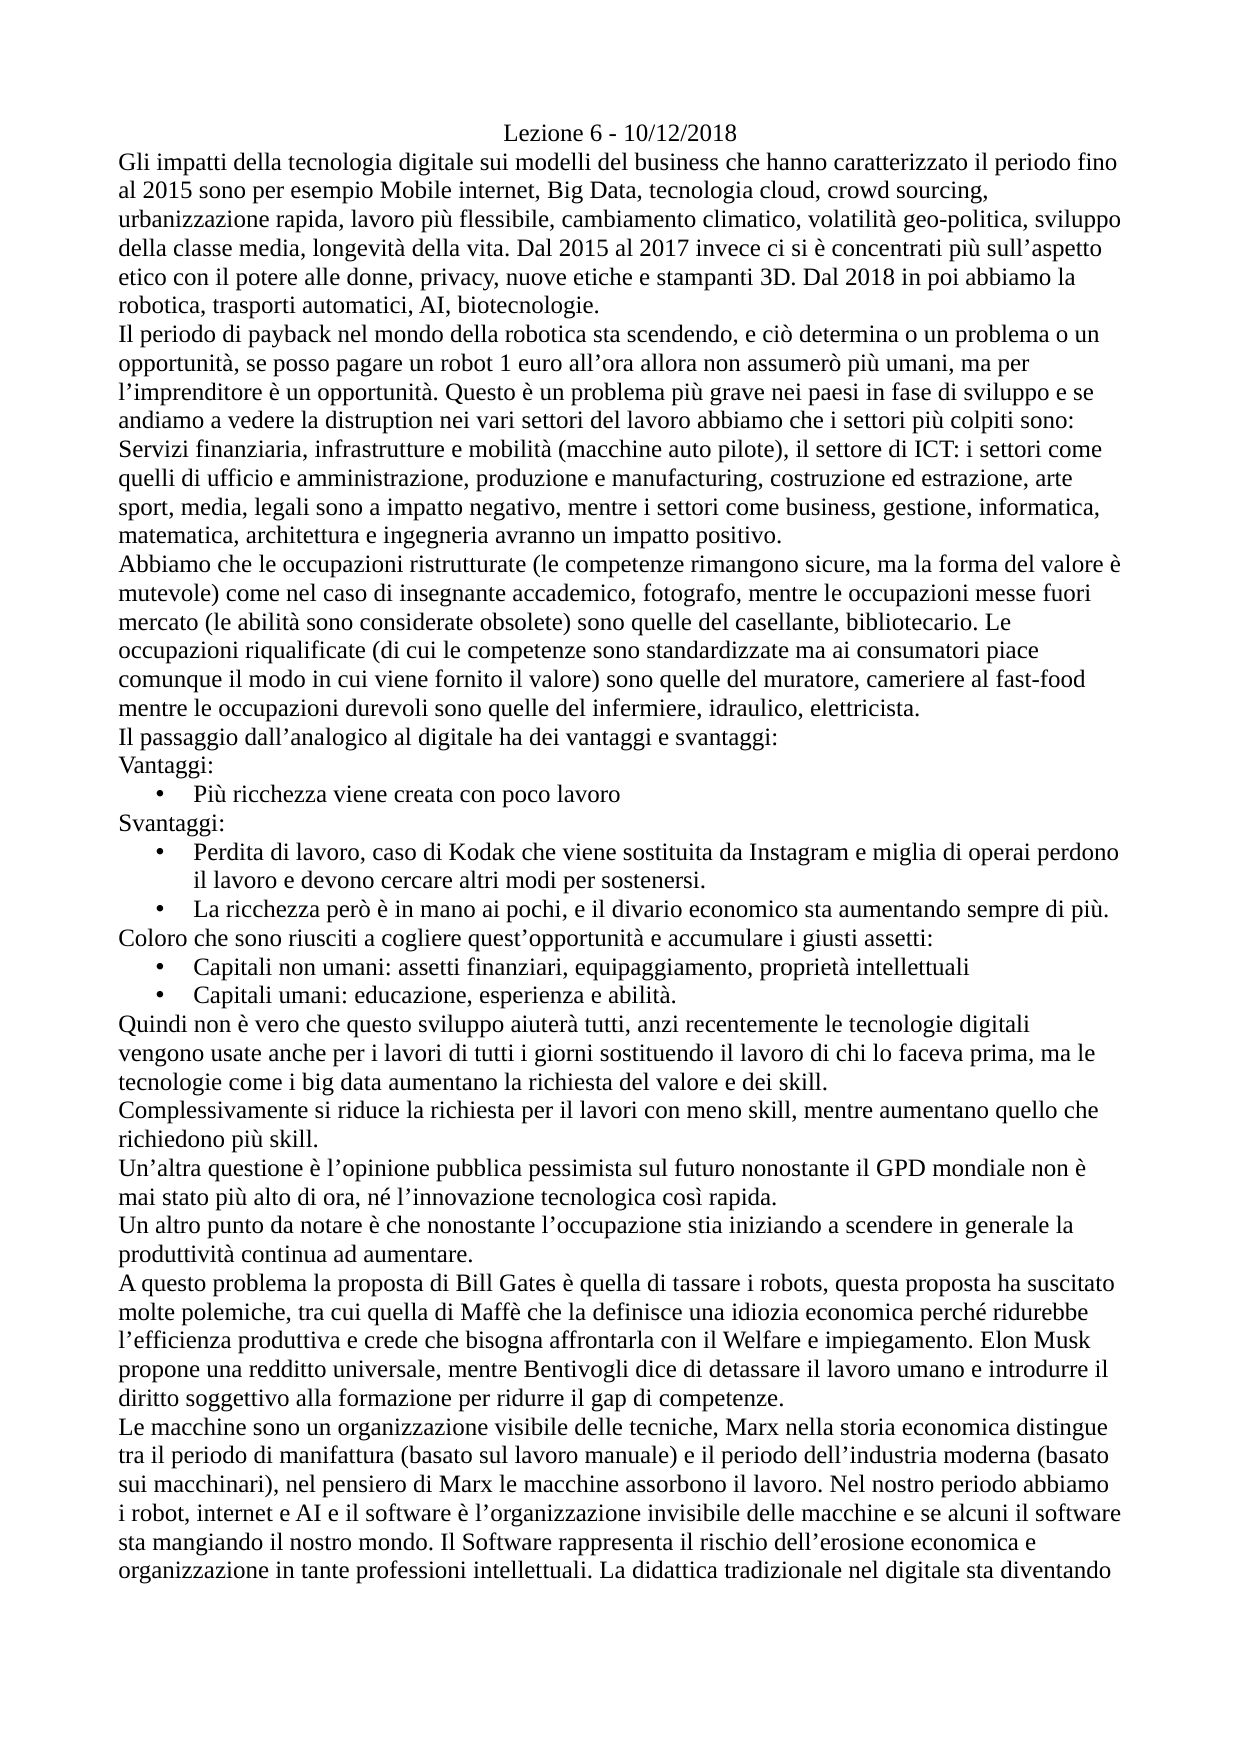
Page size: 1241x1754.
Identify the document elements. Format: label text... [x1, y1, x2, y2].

text Un’altra questione è l’opinione pubblica pessimista sul futuro nonostante il GPD mondiale non è mai stato più alto di ora, né l’innovazione tecnologica così rapida. [118, 1153, 1122, 1211]
list Più ricchezza viene creata con poco lavoro [156, 779, 1122, 808]
text A questo problema la proposta di Bill Gates è quella di tassare i robots, questa proposta ha suscitato molte polemiche, tra cui quella di Maffè che la definisce una idiozia economica perché ridurebbe l’efficienza produttiva e crede che bisogna affrontarla con il Welfare e impiegamento. Elon Musk propone una redditto universale, mentre Bentivogli dice di detassare il lavoro umano e introdurre il diritto soggettivo alla formazione per ridurre il gap di competenze. [118, 1268, 1122, 1412]
text Svantaggi: [118, 808, 1122, 837]
list La ricchezza però è in mano ai pochi, e il divario economico sta aumentando sempre di più. [156, 894, 1122, 923]
text Il passaggio dall’analogico al digitale ha dei vantaggi e svantaggi: [118, 722, 1122, 751]
text Gli impatti della tecnologia digitale sui modelli del business che hanno caratterizzato il periodo fino al 2015 sono per esempio Mobile internet, Big Data, tecnologia cloud, crowd sourcing, urbanizzazione rapida, lavoro più flessibile, cambiamento climatico, volatilità geo-politica, sviluppo della classe media, longevità della vita. Dal 2015 al 2017 invece ci si è concentrati più sull’aspetto etico con il potere alle donne, privacy, nuove etiche e stampanti 3D. Dal 2018 in poi abbiamo la robotica, trasporti automatici, AI, biotecnologie. [118, 147, 1122, 319]
text Un altro punto da notare è che nonostante l’occupazione stia iniziando a scendere in generale la produttività continua ad aumentare. [118, 1211, 1122, 1268]
text Quindi non è vero che questo sviluppo aiuterà tutti, anzi recentemente le tecnologie digitali vengono usate anche per i lavori di tutti i giorni sostituendo il lavoro di chi lo faceva prima, ma le tecnologie come i big data aumentano la richiesta del valore e dei skill. [118, 1009, 1122, 1096]
list Capitali umani: educazione, esperienza e abilità. [156, 981, 1122, 1009]
list Perdita di lavoro, caso di Kodak che viene sostituita da Instagram e miglia di operai perdono il lavoro e devono cercare altri modi per sostenersi. [156, 837, 1122, 894]
list Capitali non umani: assetti finanziari, equipaggiamento, proprietà intellettuali [156, 952, 1122, 981]
text Coloro che sono riusciti a cogliere quest’opportunità e accumulare i giusti assetti: [118, 923, 1122, 952]
text Lezione 6 - 10/12/2018 [118, 118, 1122, 147]
text Il periodo di payback nel mondo della robotica sta scendendo, e ciò determina o un problema o un opportunità, se posso pagare un robot 1 euro all’ora allora non assumerò più umani, ma per l’imprenditore è un opportunità. Questo è un problema più grave nei paesi in fase di sviluppo e se andiamo a vedere la distruption nei vari settori del lavoro abbiamo che i settori più colpiti sono: Servizi finanziaria, infrastrutture e mobilità (macchine auto pilote), il settore di ICT: i settori come quelli di ufficio e amministrazione, produzione e manufacturing, costruzione ed estrazione, arte sport, media, legali sono a impatto negativo, mentre i settori come business, gestione, informatica, matematica, architettura e ingegneria avranno un impatto positivo. [118, 319, 1122, 549]
text Vantaggi: [118, 751, 1122, 779]
text Abbiamo che le occupazioni ristrutturate (le competenze rimangono sicure, ma la forma del valore è mutevole) come nel caso di insegnante accademico, fotografo, mentre le occupazioni messe fuori mercato (le abilità sono considerate obsolete) sono quelle del casellante, bibliotecario. Le occupazioni riqualificate (di cui le competenze sono standardizzate ma ai consumatori piace comunque il modo in cui viene fornito il valore) sono quelle del muratore, cameriere al fast-food mentre le occupazioni durevoli sono quelle del infermiere, idraulico, elettricista. [118, 549, 1122, 722]
text Le macchine sono un organizzazione visibile delle tecniche, Marx nella storia economica distingue tra il periodo di manifattura (basato sul lavoro manuale) e il periodo dell’industria moderna (basato sui macchinari), nel pensiero di Marx le macchine assorbono il lavoro. Nel nostro periodo abbiamo i robot, internet e AI e il software è l’organizzazione invisibile delle macchine e se alcuni il software sta mangiando il nostro mondo. Il Software rappresenta il rischio dell’erosione economica e organizzazione in tante professioni intellettuali. La didattica tradizionale nel digitale sta diventando [118, 1412, 1122, 1584]
text Complessivamente si riduce la richiesta per il lavori con meno skill, mentre aumentano quello che richiedono più skill. [118, 1096, 1122, 1153]
